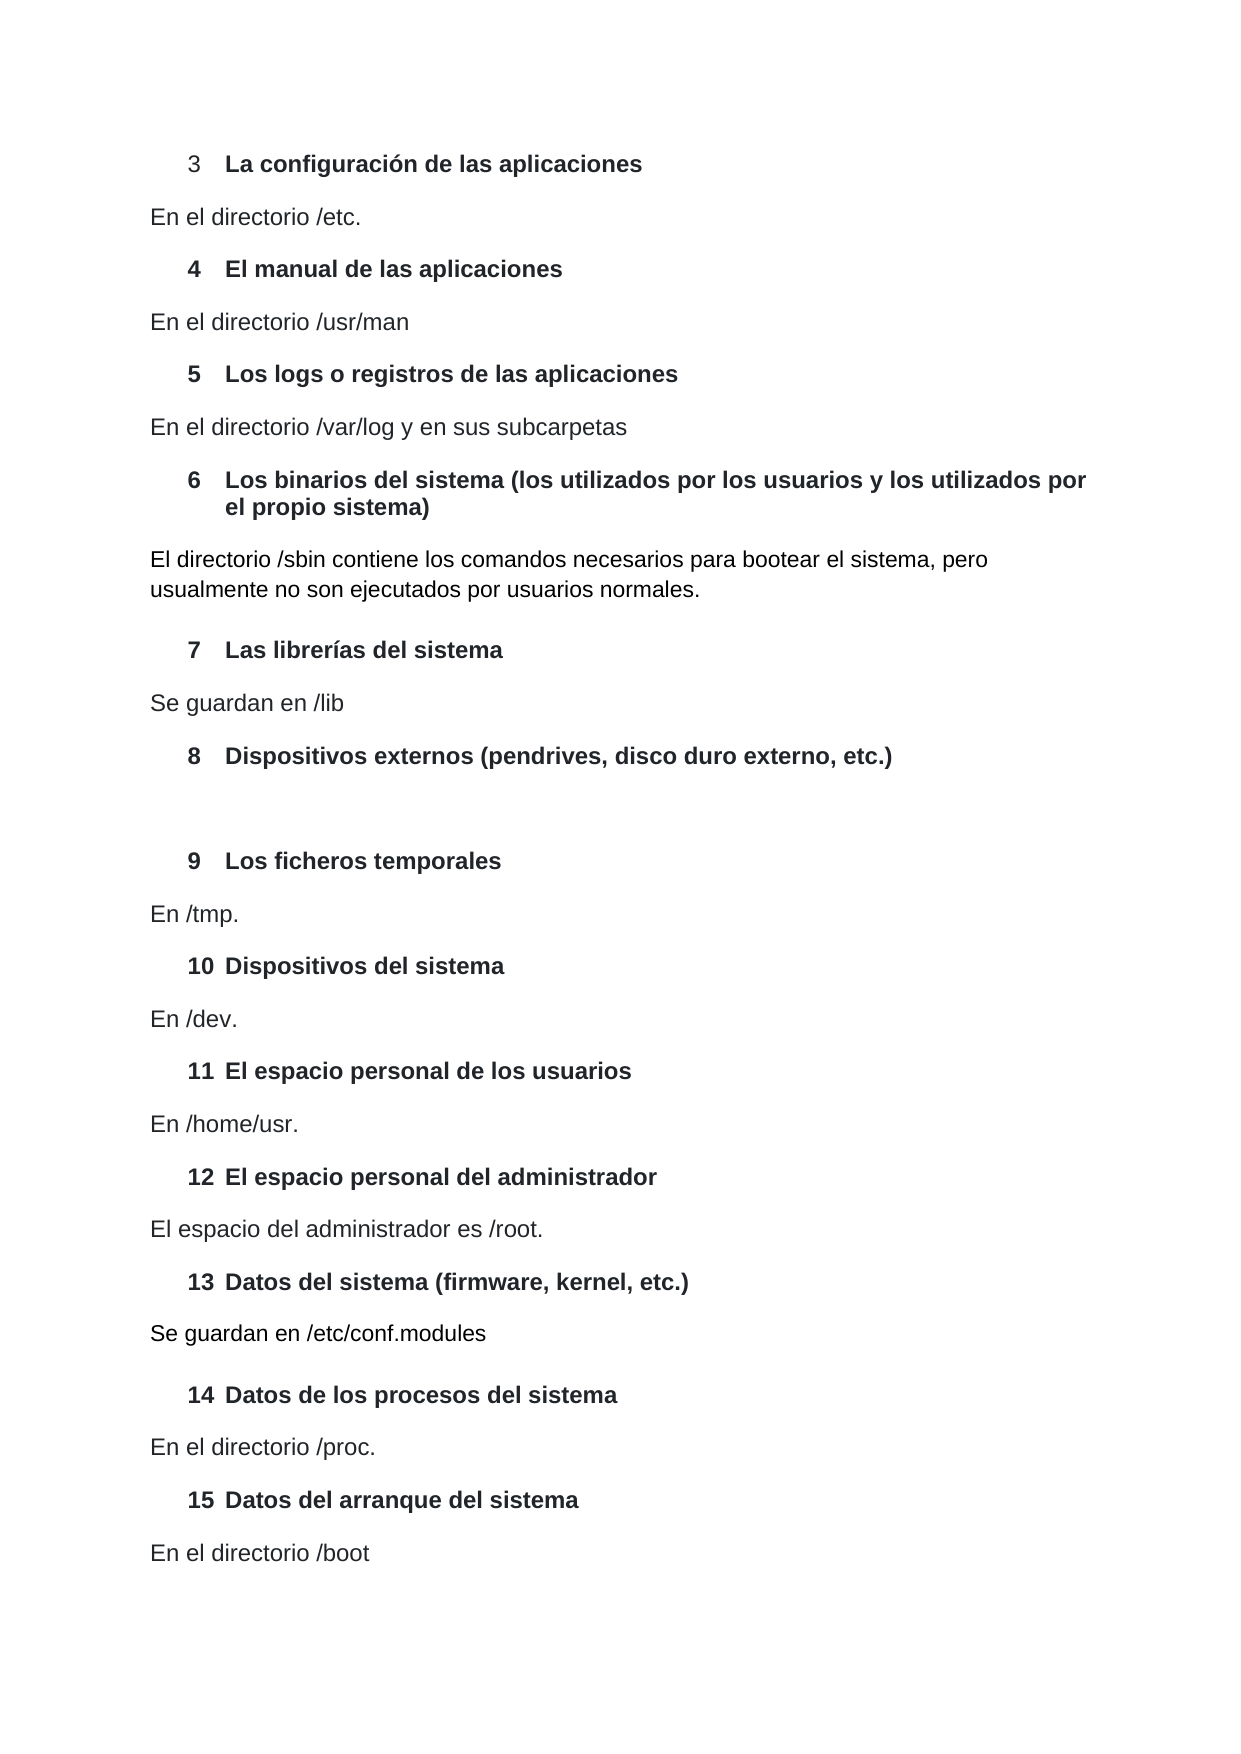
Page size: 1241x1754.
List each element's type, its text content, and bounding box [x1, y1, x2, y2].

list Las librerías del sistema [187, 636, 1090, 664]
list Los binarios del sistema (los utilizados por los usuarios y los utilizados por el propio sistema) [187, 466, 1090, 521]
list Los ficheros temporales [187, 847, 1090, 874]
list Dispositivos del sistema [187, 952, 1090, 980]
list Los logs o registros de las aplicaciones [187, 360, 1090, 388]
list Dispositivos externos (pendrives, disco duro externo, etc.) [187, 742, 1090, 769]
text Se guardan en /lib [150, 689, 1090, 717]
text En /tmp. [150, 899, 1090, 927]
text En el directorio /usr/man [150, 308, 1090, 335]
list El espacio personal del administrador [187, 1162, 1090, 1190]
list El manual de las aplicaciones [187, 255, 1090, 283]
text En /dev. [150, 1005, 1090, 1032]
text En /home/usr. [150, 1110, 1090, 1137]
text El espacio del administrador es /root. [150, 1215, 1090, 1243]
list Datos de los procesos del sistema [187, 1381, 1090, 1408]
list Datos del arranque del sistema [187, 1486, 1090, 1513]
text En el directorio /var/log y en sus subcarpetas [150, 413, 1090, 441]
text El directorio /sbin contiene los comandos necesarios para bootear el sistema, pero usualmente no son ejecutados por usuarios normales. [150, 546, 1090, 602]
text En el directorio /boot [150, 1538, 1090, 1566]
text Se guardan en /etc/conf.modules [150, 1320, 1090, 1347]
list La configuración de las aplicaciones [187, 150, 1090, 178]
list Datos del sistema (firmware, kernel, etc.) [187, 1268, 1090, 1295]
list El espacio personal de los usuarios [187, 1057, 1090, 1085]
text En el directorio /proc. [150, 1433, 1090, 1461]
text En el directorio /etc. [150, 203, 1090, 230]
